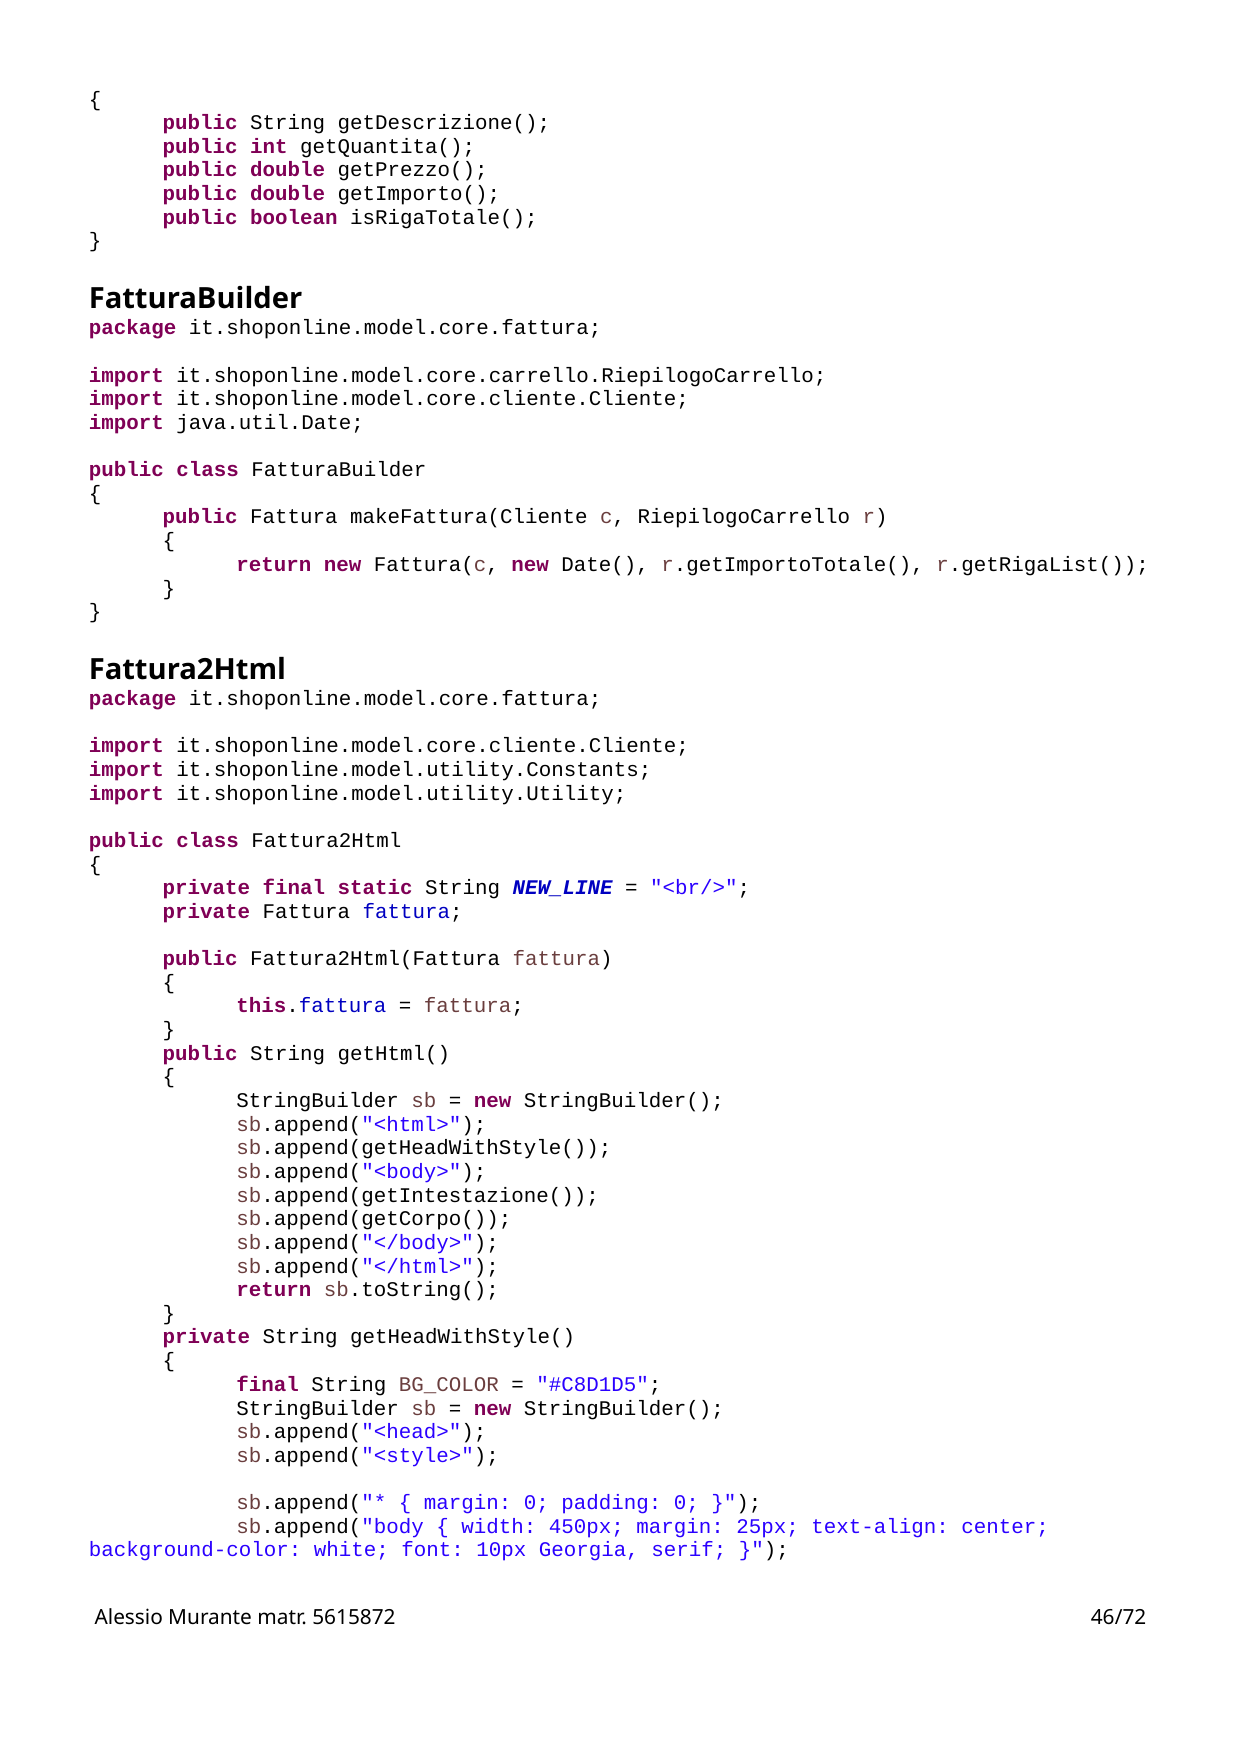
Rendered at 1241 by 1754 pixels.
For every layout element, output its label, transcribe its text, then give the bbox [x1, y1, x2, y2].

text Fattura2Html [88, 648, 1152, 688]
text private Fattura fattura; [88, 901, 1152, 924]
text sb.append("</html>"); [88, 1256, 1152, 1279]
text this.fattura = fattura; [88, 996, 1152, 1019]
text sb.append(getIntestazione()); [88, 1185, 1152, 1208]
text import it.shoponline.model.core.cliente.Cliente; [88, 388, 1152, 412]
text sb.append("* { margin: 0; padding: 0; }"); [88, 1492, 1152, 1516]
text public int getQuantita(); [88, 136, 1152, 159]
text public String getHtml() [88, 1043, 1152, 1066]
text sb.append(getHeadWithStyle()); [88, 1137, 1152, 1161]
text sb.append(getCorpo()); [88, 1208, 1152, 1232]
text } [88, 601, 1152, 625]
text package it.shoponline.model.core.fattura; [88, 317, 1152, 341]
text FatturaBuilder [88, 278, 1152, 317]
text } [88, 1303, 1152, 1327]
text { [88, 854, 1152, 877]
text import it.shoponline.model.utility.Utility; [88, 783, 1152, 806]
text private final static String NEW_LINE = "<br/>"; [88, 877, 1152, 901]
text final String BG_COLOR = "#C8D1D5"; [88, 1374, 1152, 1397]
text } [88, 1019, 1152, 1043]
text sb.append("body { width: 450px; margin: 25px; text-align: center; background-color: white; font: 10px Georgia, serif; }"); [88, 1516, 1152, 1563]
text return sb.toString(); [88, 1279, 1152, 1303]
text import it.shoponline.model.core.cliente.Cliente; [88, 735, 1152, 759]
text import java.util.Date; [88, 412, 1152, 436]
text StringBuilder sb = new StringBuilder(); [88, 1090, 1152, 1114]
text sb.append("<body>"); [88, 1161, 1152, 1185]
text public Fattura2Html(Fattura fattura) [88, 948, 1152, 972]
text } [88, 230, 1152, 254]
text public String getDescrizione(); [88, 112, 1152, 136]
text { [88, 972, 1152, 996]
text public class FatturaBuilder [88, 459, 1152, 483]
text private String getHeadWithStyle() [88, 1327, 1152, 1350]
text { [88, 1350, 1152, 1374]
text sb.append("<style>"); [88, 1445, 1152, 1468]
text return new Fattura(c, new Date(), r.getImportoTotale(), r.getRigaList()); [88, 554, 1152, 577]
text } [88, 577, 1152, 601]
text { [88, 483, 1152, 507]
text public double getPrezzo(); [88, 159, 1152, 183]
text { [88, 88, 1152, 112]
text public Fattura makeFattura(Cliente c, RiepilogoCarrello r) [88, 507, 1152, 530]
text sb.append("<head>"); [88, 1421, 1152, 1445]
text public class Fattura2Html [88, 830, 1152, 854]
text public double getImporto(); [88, 183, 1152, 207]
text sb.append("</body>"); [88, 1232, 1152, 1256]
text public boolean isRigaTotale(); [88, 207, 1152, 230]
text import it.shoponline.model.core.carrello.RiepilogoCarrello; [88, 365, 1152, 388]
text package it.shoponline.model.core.fattura; [88, 688, 1152, 712]
text sb.append("<html>"); [88, 1114, 1152, 1137]
text import it.shoponline.model.utility.Constants; [88, 759, 1152, 783]
text { [88, 530, 1152, 554]
text StringBuilder sb = new StringBuilder(); [88, 1397, 1152, 1421]
text { [88, 1066, 1152, 1090]
